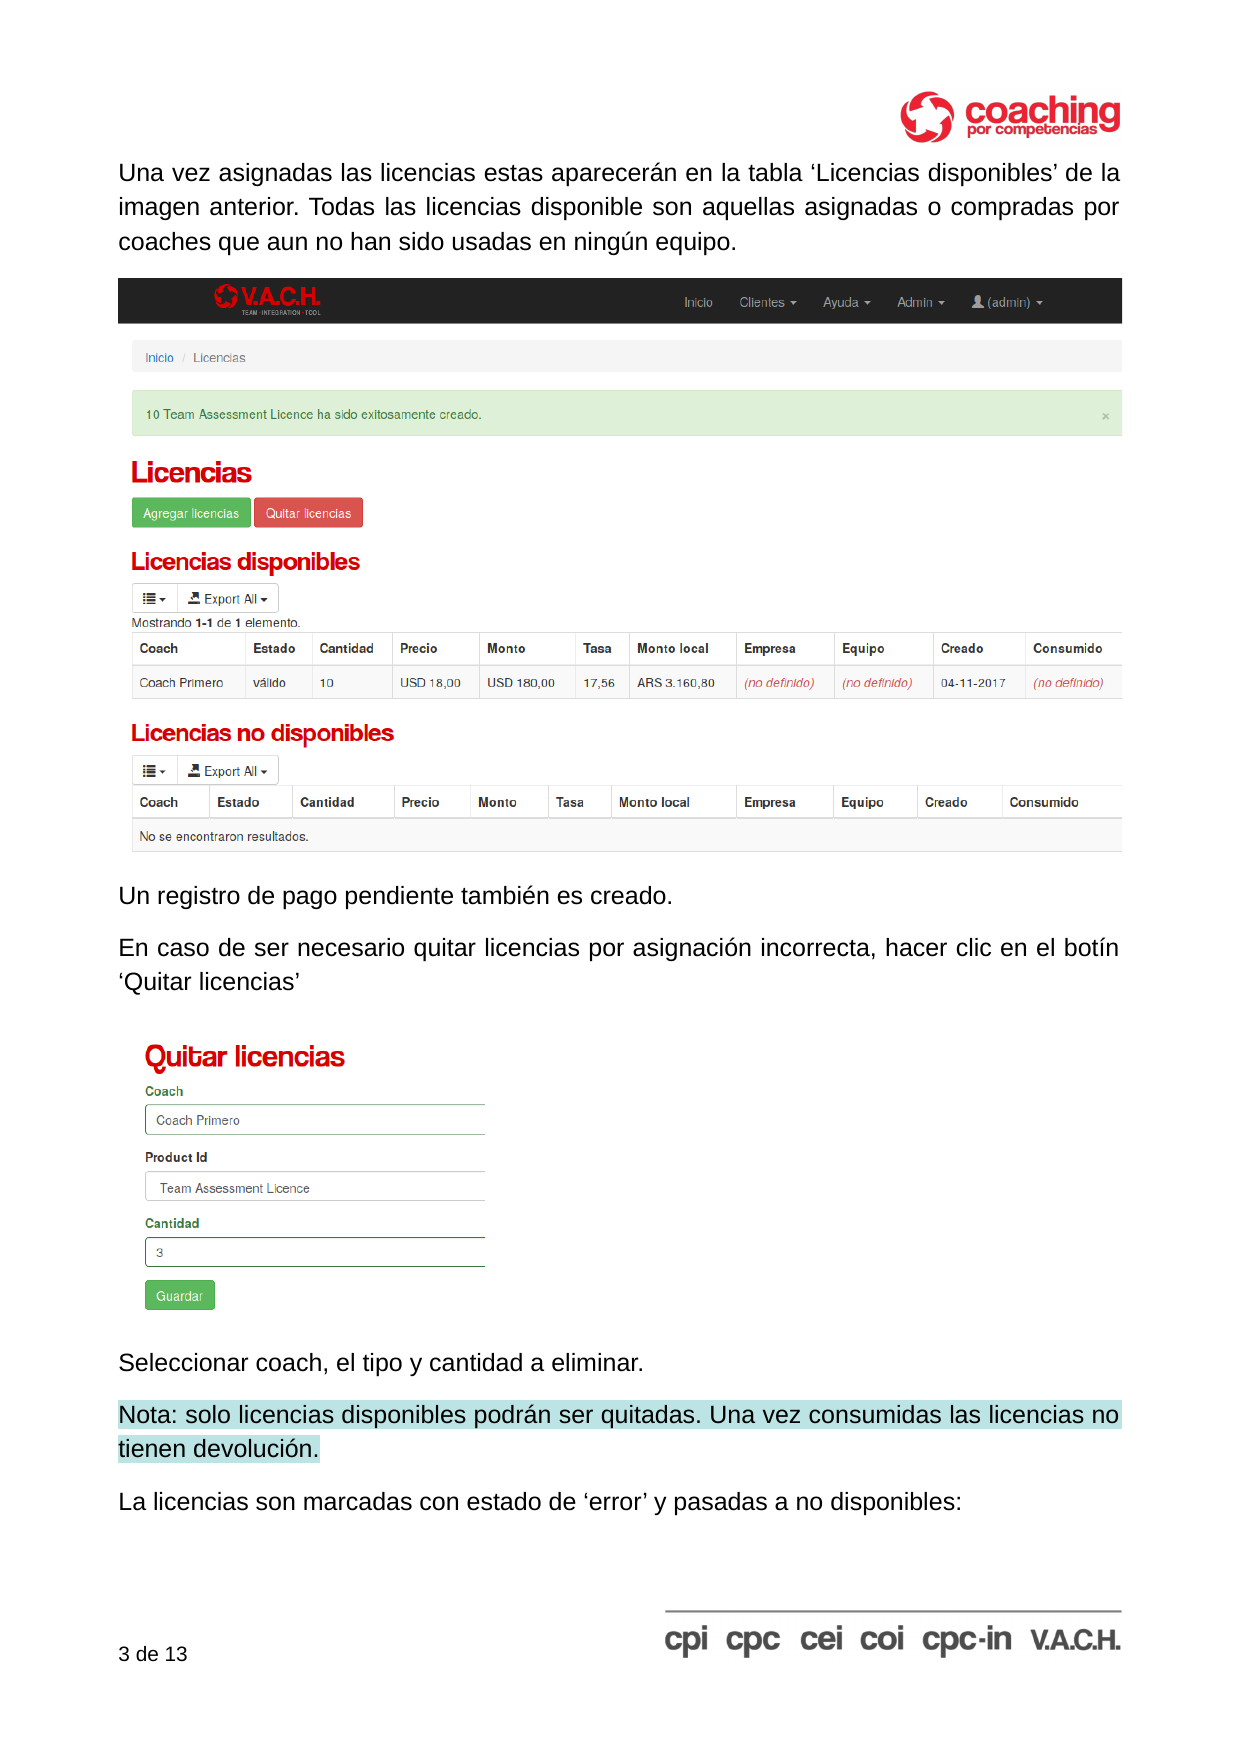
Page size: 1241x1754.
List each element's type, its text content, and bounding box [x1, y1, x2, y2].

text En caso de ser necesario quitar licencias por asignación incorrecta, hacer clic en el botín ‘Quitar licencias’ [118, 933, 1122, 996]
picture [897, 88, 1123, 146]
text Nota: solo licencias disponibles podrán ser quitadas. Una vez consumidas las licencias no tienen devolución. [118, 1400, 1122, 1463]
picture [118, 278, 1123, 858]
text Seleccionar coach, el tipo y cantidad a eliminar. [118, 1348, 1122, 1377]
text Una vez asignadas las licencias estas aparecerán en la tabla ‘Licencias disponibles’ de la imagen anterior. Todas las licencias disponible son aquellas asignadas o compradas por coaches que aun no han sido usadas en ningún equipo. [118, 158, 1122, 255]
text Un registro de pago pendiente también es creado. [118, 881, 1122, 909]
text La licencias son marcadas con estado de ‘error’ y pasadas a no disponibles: [118, 1487, 1122, 1515]
picture [661, 1609, 1123, 1661]
